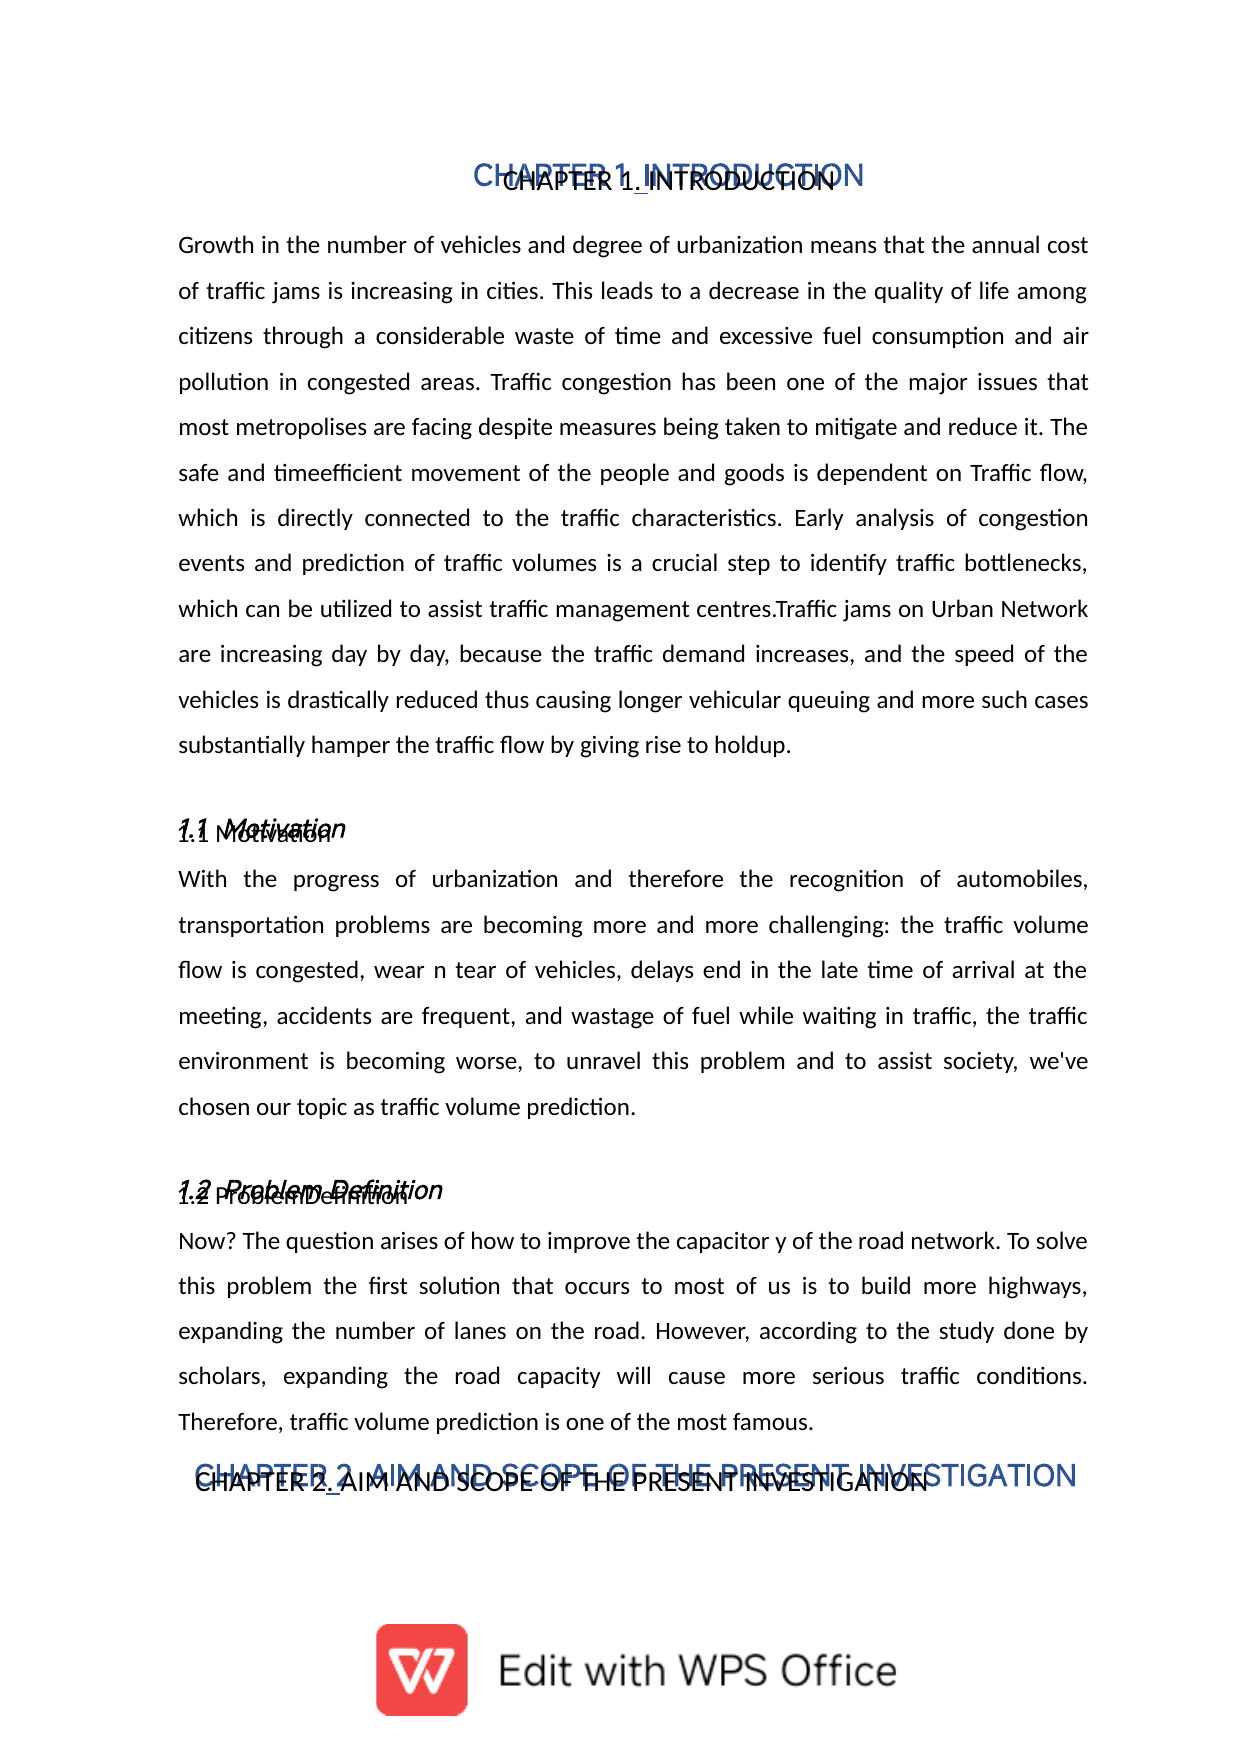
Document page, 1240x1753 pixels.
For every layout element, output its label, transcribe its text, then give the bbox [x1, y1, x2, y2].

text CHAPTER 2. AIM AND SCOPE OF THE PRESENT INVESTIGATION [195, 1463, 1090, 1498]
text Now? The question arises of how to improve the capacitor y of the road network. To solve this problem the first solution that occurs to most of us is to build more highways, expanding the number of lanes on the road. However, according to the study done by scholars, expanding the road capacity will cause more serious traffic conditions. Therefore, traffic volume prediction is one of the most famous. [178, 1225, 1090, 1436]
text Growth in the number of vehicles and degree of urbanization means that the annual cost of traffic jams is increasing in cities. This leads to a decrease in the quality of life among citizens through a considerable waste of time and excessive fuel consumption and air pollution in congested areas. Traffic congestion has been one of the major issues that most metropolises are facing despite measures being taken to mitigate and reduce it. The safe and timeefficient movement of the people and goods is dependent on Traffic flow, which is directly connected to the traffic characteristics. Early analysis of congestion events and prediction of traffic volumes is a crucial step to identify traffic bottlenecks, which can be utilized to assist traffic management centres.Traffic jams on Urban Network are increasing day by day, because the traffic demand increases, and the speed of the vehicles is drastically reduced thus causing longer vehicular queuing and more such cases substantially hamper the traffic flow by giving rise to holdup. [178, 230, 1090, 760]
text With the progress of urbanization and therefore the recognition of automobiles, transportation problems are becoming more and more challenging: the traffic volume flow is congested, wear n tear of vehicles, delays end in the late time of arrival at the meeting, accidents are frequent, and wastage of fuel while waiting in traffic, the traffic environment is becoming worse, to unravel this problem and to assist society, we've chosen our topic as traffic volume prediction. [178, 864, 1090, 1121]
text CHAPTER 1. INTRODUCTION [249, 162, 1089, 198]
subtitle 1.1 Motivation [176, 817, 1090, 849]
subtitle 1.2 ProblemDefinition [176, 1179, 1090, 1211]
